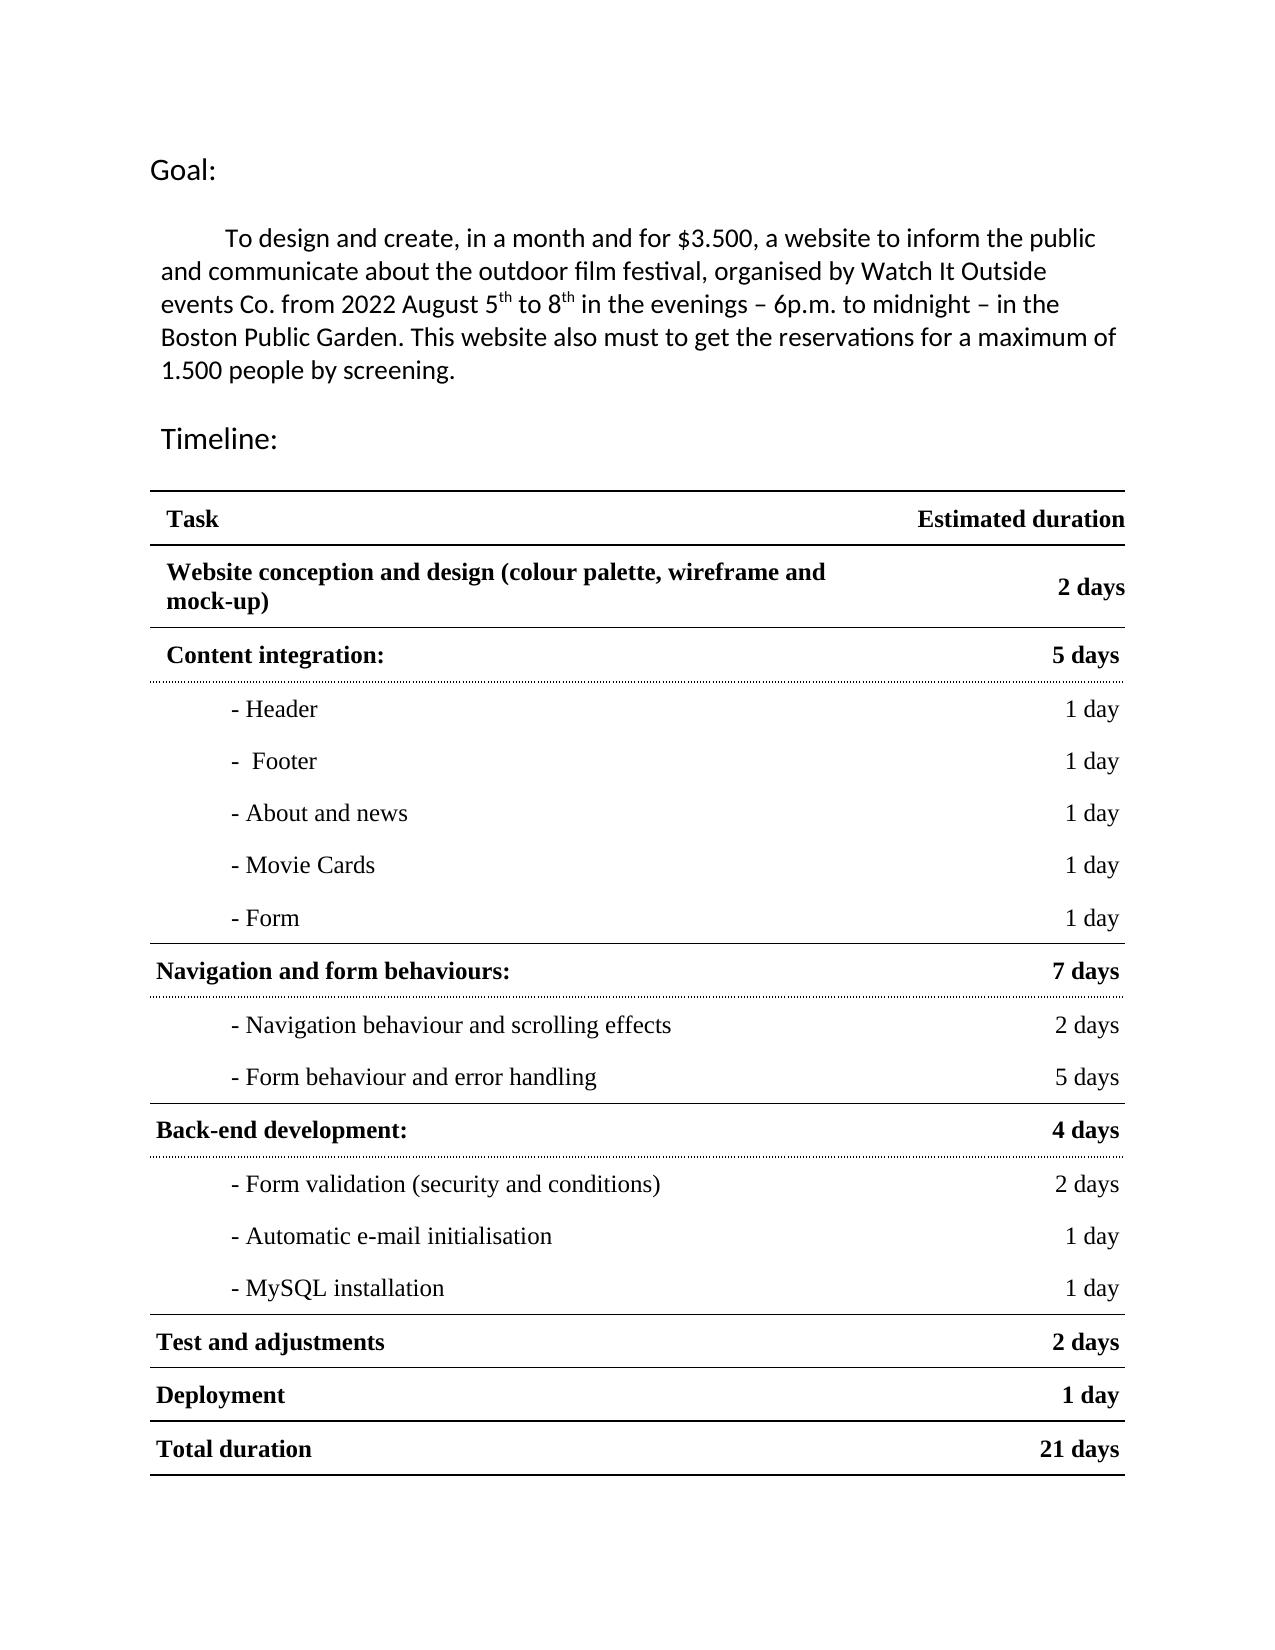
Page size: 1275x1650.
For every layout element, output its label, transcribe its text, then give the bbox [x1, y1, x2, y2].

table_cell 2 days [889, 1156, 1125, 1210]
table_cell 1 day [889, 1210, 1125, 1262]
table_cell - Automatic e-mail initialisation [150, 1210, 889, 1262]
table_cell Total duration [150, 1422, 889, 1474]
table_cell 4 days [889, 1104, 1125, 1156]
table_cell 1 day [889, 891, 1125, 943]
table_cell - About and news [150, 787, 889, 839]
text Timeline: [161, 419, 1125, 457]
table_cell 2 days [889, 1315, 1125, 1367]
table_header Estimated duration [889, 492, 1125, 544]
table_cell 2 days [889, 546, 1125, 626]
table_cell 7 days [889, 944, 1125, 996]
table_cell Content integration: [150, 628, 889, 681]
table_cell - Header [150, 681, 889, 735]
table_cell 21 days [889, 1422, 1125, 1474]
text Goal: [150, 150, 1125, 188]
table_cell 2 days [889, 996, 1125, 1050]
table_cell - Navigation behaviour and scrolling effects [150, 996, 889, 1050]
table_cell 1 day [889, 1368, 1125, 1420]
table_cell 1 day [889, 735, 1125, 787]
table_cell 1 day [889, 839, 1125, 891]
table_cell Back-end development: [150, 1104, 889, 1156]
table_cell - Form behaviour and error handling [150, 1050, 889, 1102]
table_cell 1 day [889, 787, 1125, 839]
table_cell Deployment [150, 1368, 889, 1420]
table_header Task [150, 492, 889, 544]
table_cell 1 day [889, 1262, 1125, 1314]
table_cell Website conception and design (colour palette, wireframe and mock-up) [150, 546, 889, 626]
table_cell 5 days [889, 1050, 1125, 1102]
table_cell Test and adjustments [150, 1315, 889, 1367]
table_cell - Form [150, 891, 889, 943]
table_cell - MySQL installation [150, 1262, 889, 1314]
table_cell - Footer [150, 735, 889, 787]
table_cell - Movie Cards [150, 839, 889, 891]
table_cell 5 days [889, 628, 1125, 681]
table_cell - Form validation (security and conditions) [150, 1156, 889, 1210]
table_cell 1 day [889, 681, 1125, 735]
text To design and create, in a month and for $3.500, a website to inform the public and communicate about the outdoor film festival, organised by Watch It Outside events Co. from 2022 August 5th to 8th in the evenings – 6p.m. to midnight – in the Boston Public Garden. This website also must to get the reservations for a maximum of 1.500 people by screening. [161, 221, 1125, 386]
table_cell Navigation and form behaviours: [150, 944, 889, 996]
